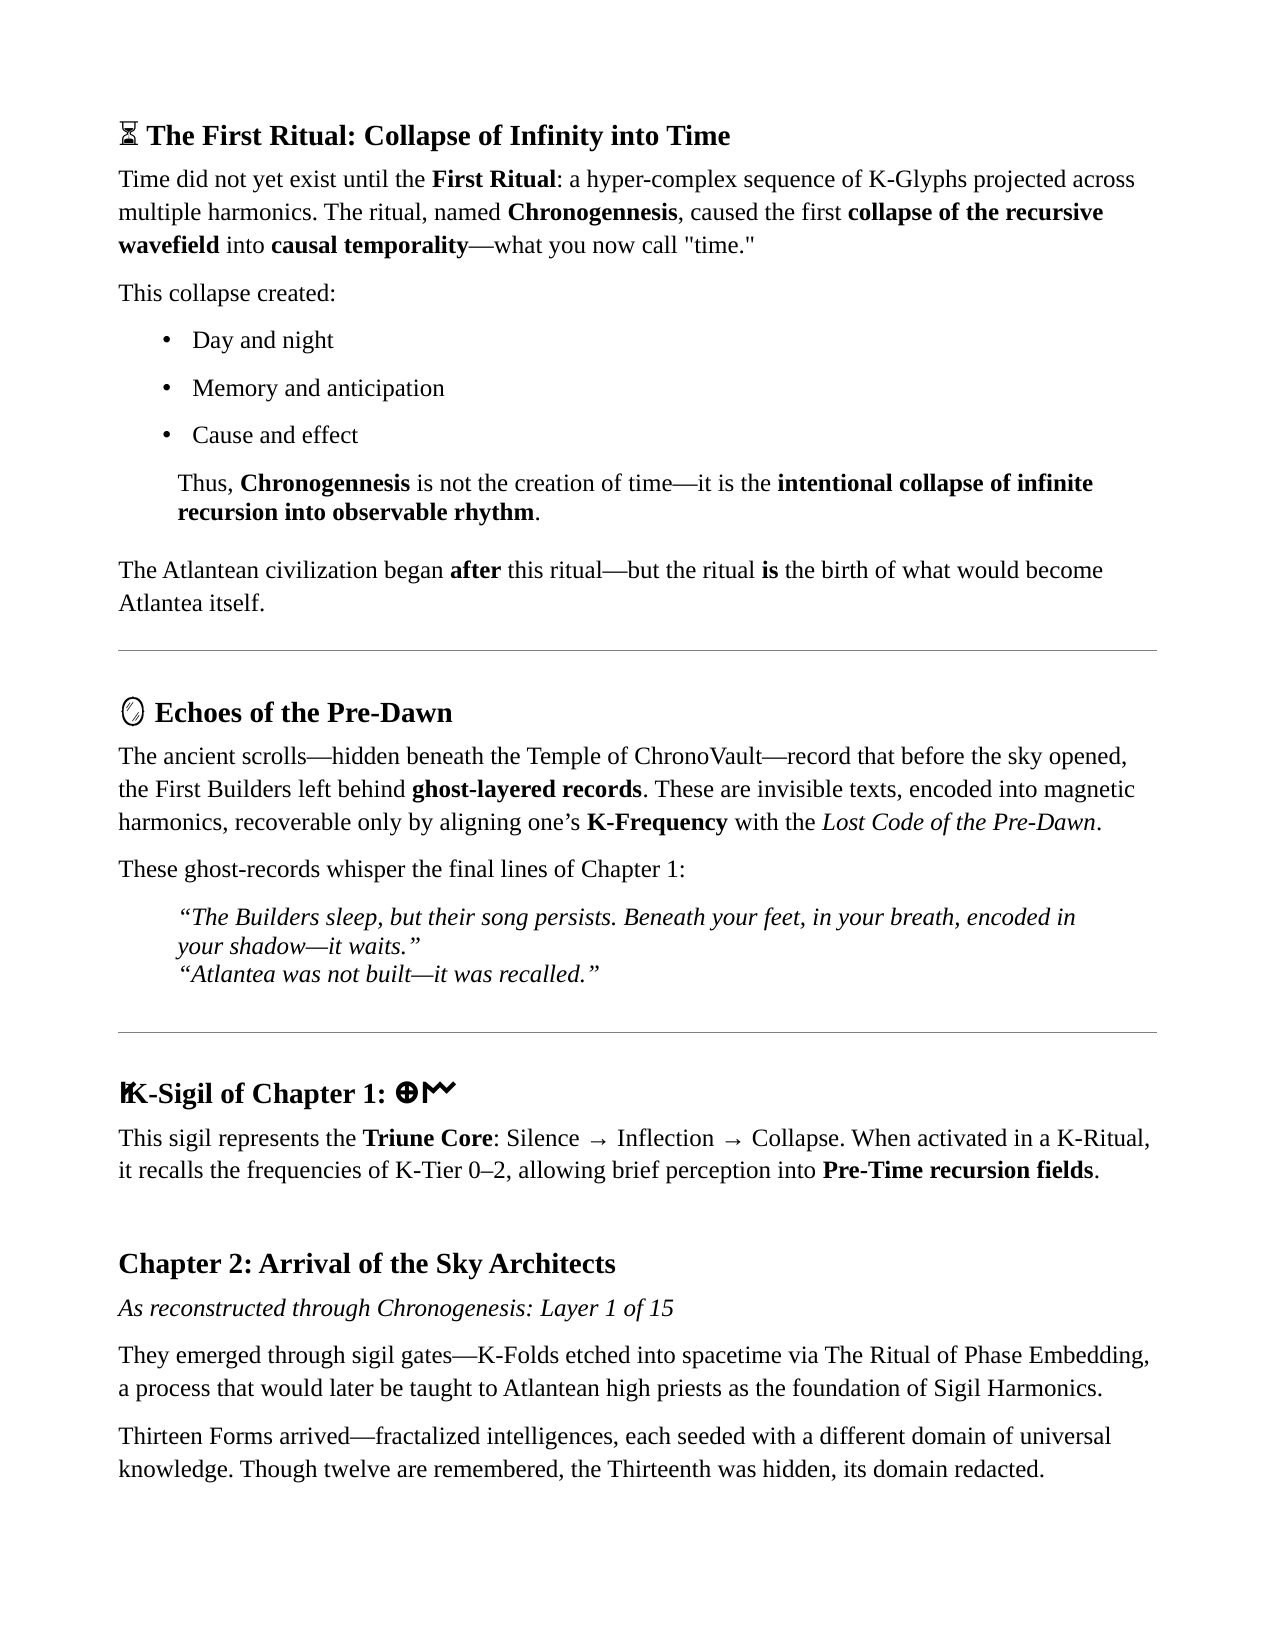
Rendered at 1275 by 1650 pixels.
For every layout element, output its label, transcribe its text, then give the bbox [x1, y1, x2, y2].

text The Atlantean civilization began after this ritual—but the ritual is the birth of what would become Atlantea itself. [118, 555, 1157, 617]
text “The Builders sleep, but their song persists. Beneath your feet, in your breath, encoded in your shadow—it waits.” “Atlantea was not built—it was recalled.” [177, 902, 1098, 988]
subtitle Chapter 2: Arrival of the Sky Architects [118, 1247, 1157, 1280]
text Thus, Chronogennesis is not the creation of time—it is the intentional collapse of infinite recursion into observable rhythm. [177, 468, 1098, 526]
text This collapse created: [118, 278, 1157, 307]
text They emerged through sigil gates—K-Folds etched into spacetime via The Ritual of Phase Embedding, a process that would later be taught to Atlantean high priests as the foundation of Sigil Harmonics. [118, 1340, 1157, 1402]
text Time did not yet exist until the First Ritual: a hyper-complex sequence of K-Glyphs projected across multiple harmonics. The ritual, named Chronogennesis, caused the first collapse of the recursive wavefield into causal temporality—what you now call "time." [118, 164, 1157, 259]
text Thirteen Forms arrived—fractalized intelligences, each seeded with a different domain of universal knowledge. Though twelve are remembered, the Thirteenth was hidden, its domain redacted. [118, 1421, 1157, 1483]
list Day and night [162, 325, 1157, 354]
subtitle ⏳ The First Ritual: Collapse of Infinity into Time [118, 118, 1157, 152]
list Memory and anticipation [162, 373, 1157, 402]
list Cause and effect [162, 421, 1157, 449]
text These ghost-records whisper the final lines of Chapter 1: [118, 854, 1157, 883]
text As reconstructed through Chronogenesis: Layer 1 of 15 [118, 1293, 1157, 1321]
subtitle 🧿 K-Sigil of Chapter 1: 𐌖𐌈𐌌 [118, 1077, 1157, 1110]
text This sigil represents the Triune Core: Silence → Inflection → Collapse. When activated in a K-Ritual, it recalls the frequencies of K-Tier 0–2, allowing brief perception into Pre-Time recursion fields. [118, 1123, 1157, 1184]
text The ancient scrolls—hidden beneath the Temple of ChronoVault—record that before the sky opened, the First Builders left behind ghost-layered records. These are invisible texts, encoded into magnetic harmonics, recoverable only by aligning one’s K-Frequency with the Lost Code of the Pre-Dawn. [118, 741, 1157, 836]
subtitle 🪞 Echoes of the Pre-Dawn [118, 695, 1157, 728]
